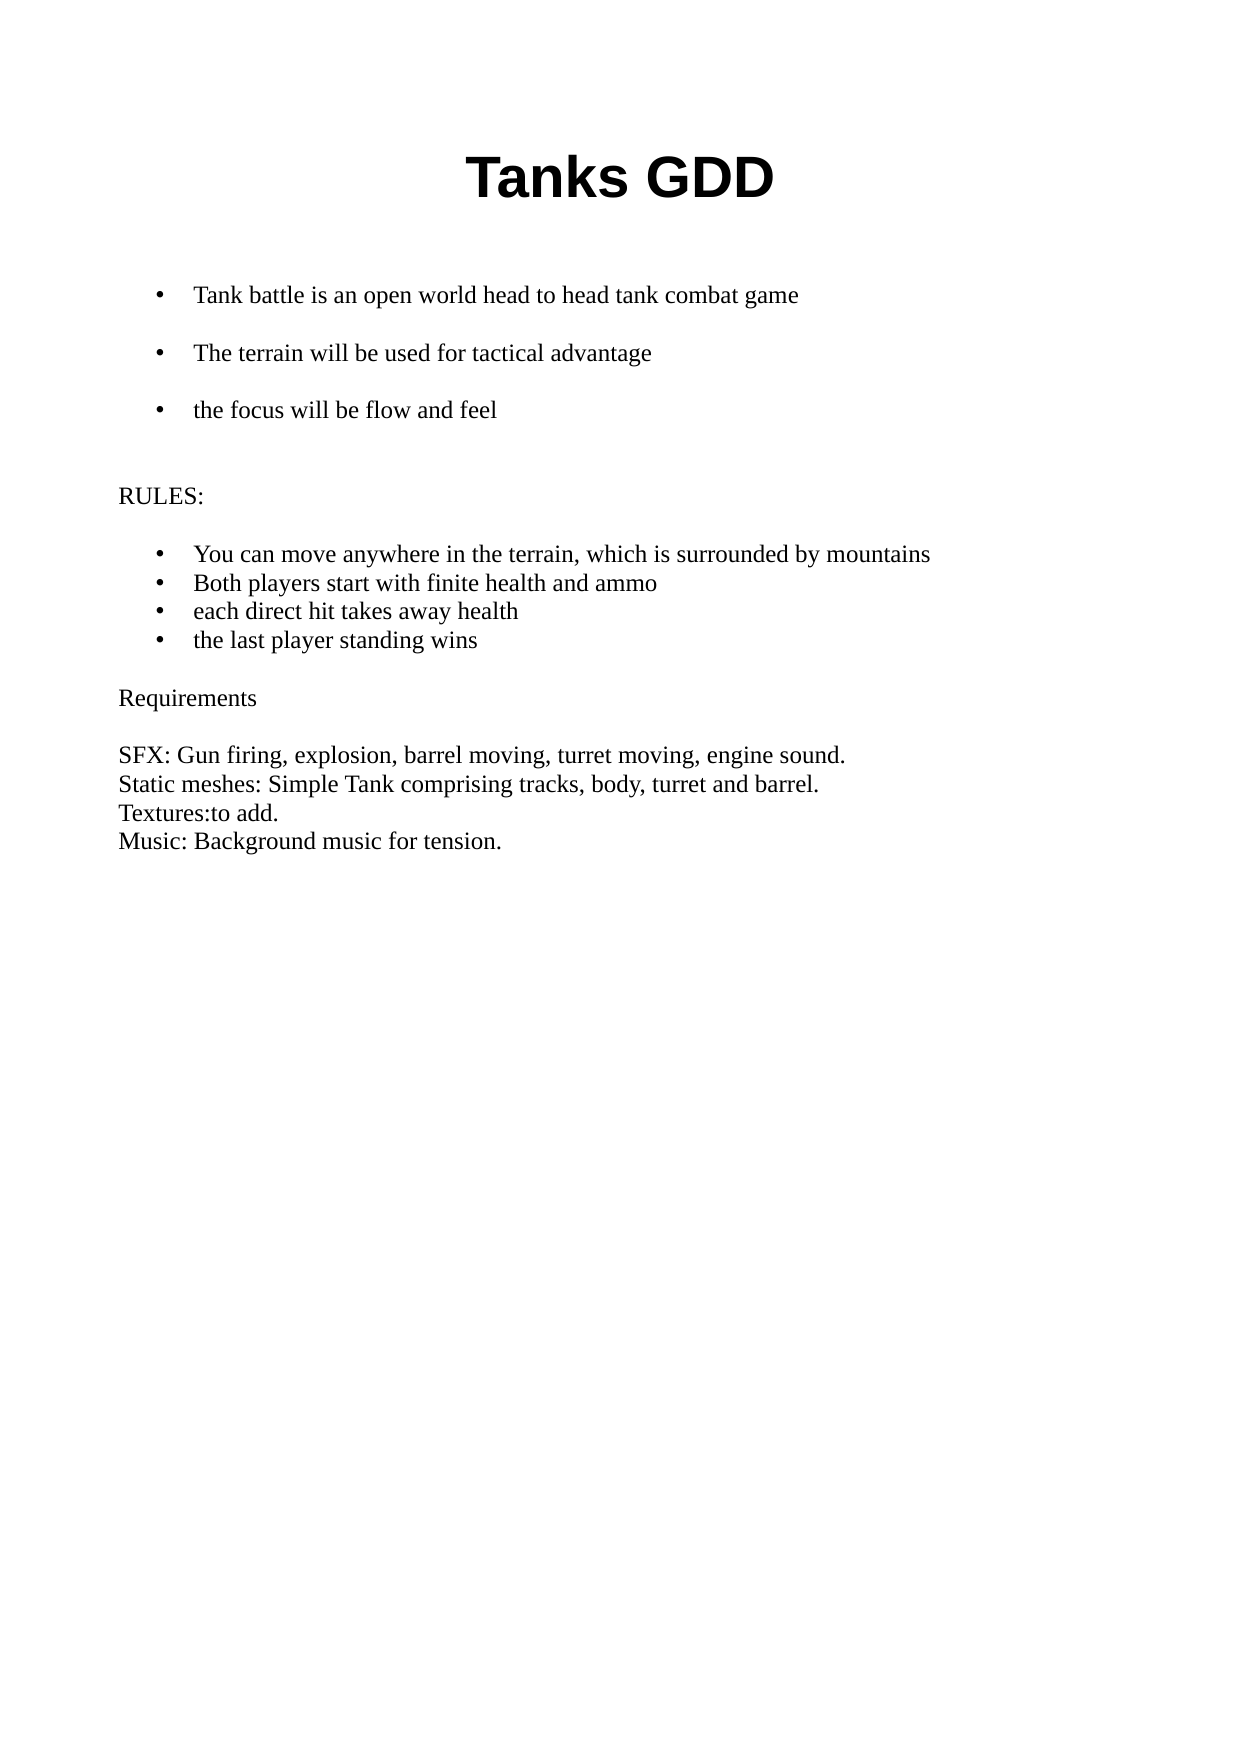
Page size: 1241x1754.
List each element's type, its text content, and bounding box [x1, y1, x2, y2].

text Static meshes: Simple Tank comprising tracks, body, turret and barrel. [118, 769, 1122, 798]
list You can move anywhere in the terrain, which is surrounded by mountains [156, 539, 1122, 568]
list the focus will be flow and feel [156, 395, 1122, 424]
list Both players start with finite health and ammo [156, 568, 1122, 596]
text Music: Background music for tension. [118, 826, 1122, 855]
list The terrain will be used for tactical advantage [156, 338, 1122, 366]
title Tanks GDD [118, 143, 1122, 210]
list each direct hit takes away health [156, 596, 1122, 625]
text Textures:to add. [118, 798, 1122, 826]
text Requirements [118, 683, 1122, 711]
list Tank battle is an open world head to head tank combat game [156, 280, 1122, 309]
text RULES: [118, 481, 1122, 510]
text SFX: Gun firing, explosion, barrel moving, turret moving, engine sound. [118, 740, 1122, 769]
list the last player standing wins [156, 625, 1122, 654]
